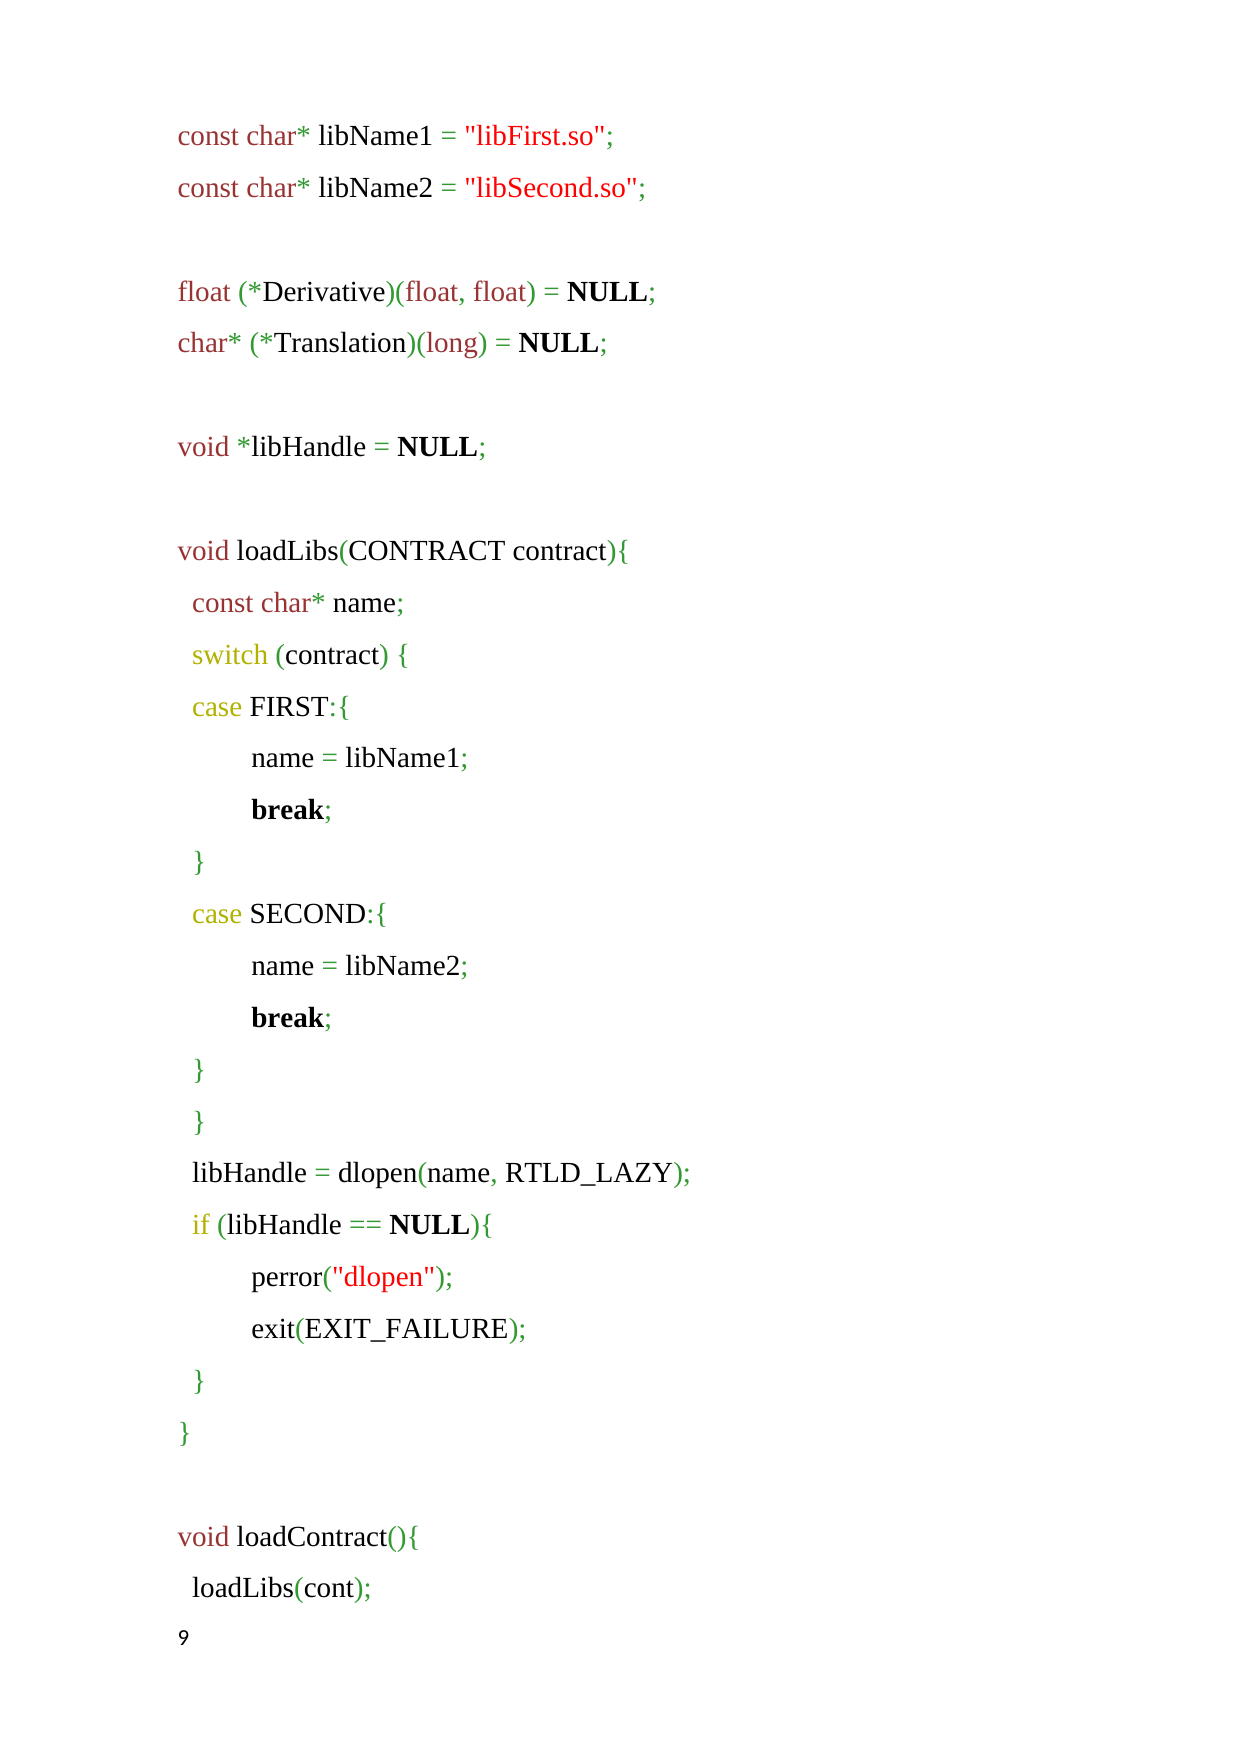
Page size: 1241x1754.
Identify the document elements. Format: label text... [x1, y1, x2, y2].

text } [177, 844, 1152, 878]
text loadLibs(cont); [177, 1571, 1152, 1604]
text void *libHandle = NULL; [177, 429, 1152, 463]
text } [177, 1104, 1152, 1137]
text case SECOND:{ [177, 896, 1152, 930]
text case FIRST:{ [177, 689, 1152, 722]
text switch (contract) { [177, 637, 1152, 670]
text if (libHandle == NULL){ [177, 1207, 1152, 1241]
text char* (*Translation)(long) = NULL; [177, 326, 1152, 359]
text perror("dlopen"); [177, 1259, 1152, 1293]
text } [177, 1052, 1152, 1085]
text name = libName1; [177, 741, 1152, 774]
text exit(EXIT_FAILURE); [177, 1311, 1152, 1345]
text const char* name; [177, 585, 1152, 618]
text const char* libName2 = "libSecond.so"; [177, 170, 1152, 203]
text break; [177, 1000, 1152, 1033]
text name = libName2; [177, 948, 1152, 982]
text void loadContract(){ [177, 1519, 1152, 1552]
text } [177, 1415, 1152, 1448]
text break; [177, 792, 1152, 826]
text libHandle = dlopen(name, RTLD_LAZY); [177, 1156, 1152, 1189]
text const char* libName1 = "libFirst.so"; [177, 118, 1152, 152]
text } [177, 1363, 1152, 1397]
text void loadLibs(CONTRACT contract){ [177, 533, 1152, 567]
text float (*Derivative)(float, float) = NULL; [177, 274, 1152, 307]
